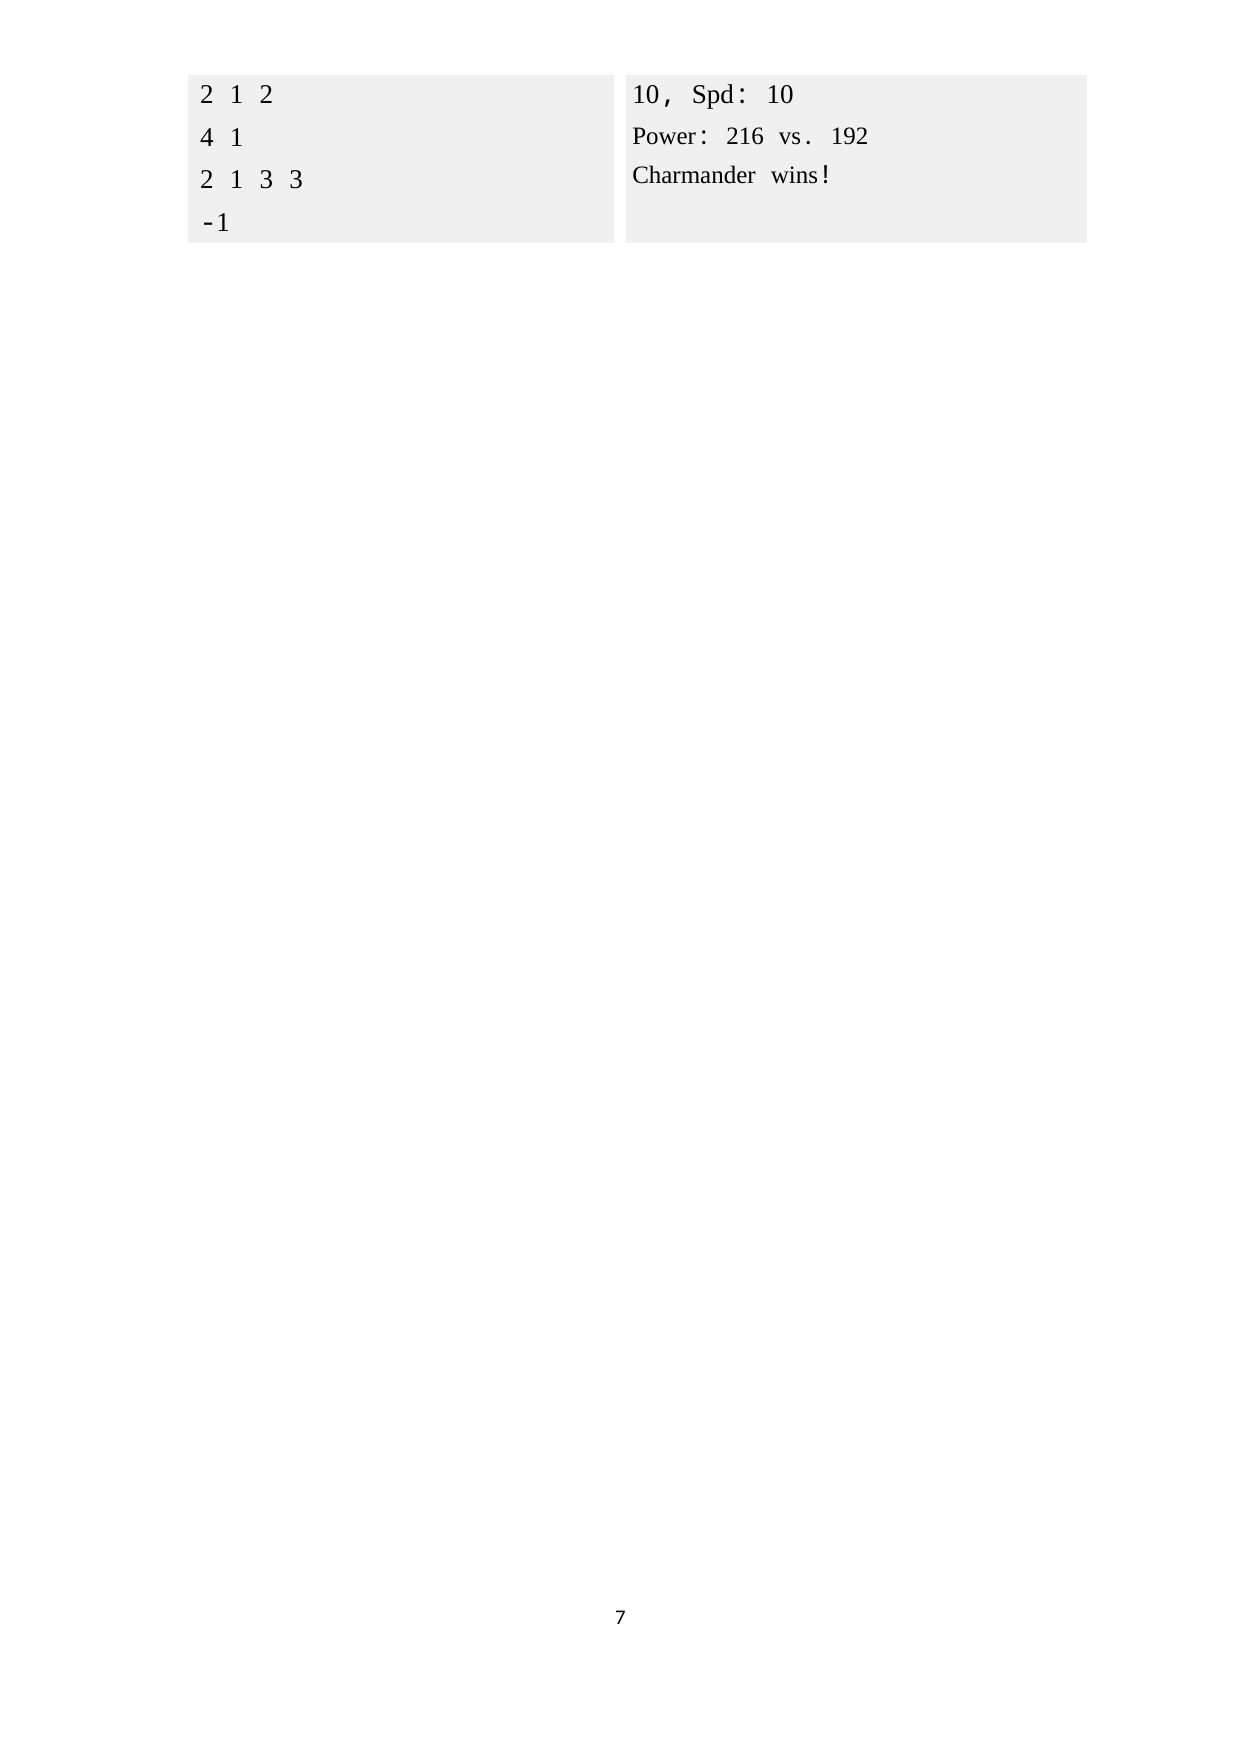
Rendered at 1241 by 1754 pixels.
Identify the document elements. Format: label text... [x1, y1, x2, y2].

table_cell 10, Spd: 10 Power: 216 vs. 192 Charmander wins! [626, 75, 1087, 243]
table_cell 2 1 2 4 1 2 1 3 3 -1 [188, 75, 614, 243]
